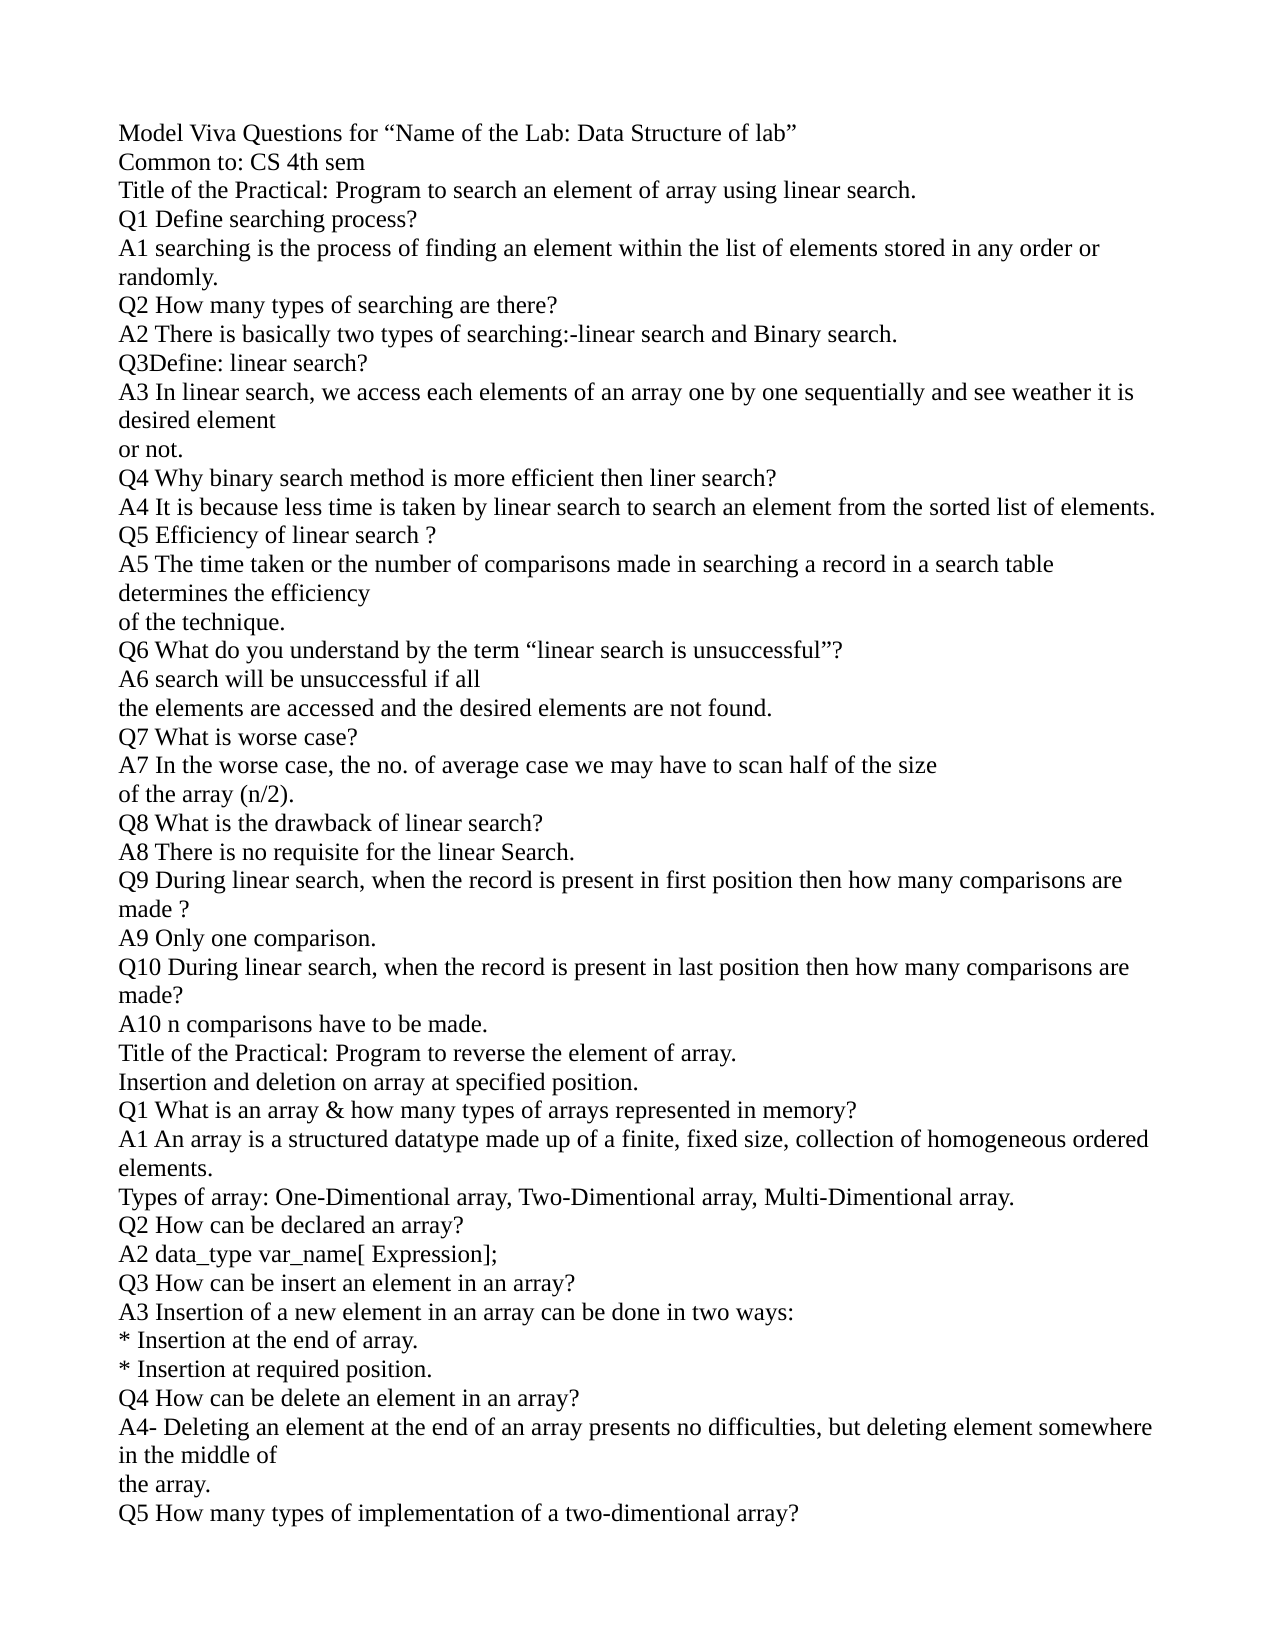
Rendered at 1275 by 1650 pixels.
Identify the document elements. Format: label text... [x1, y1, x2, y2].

text A6 search will be unsuccessful if all [118, 664, 1157, 693]
text Common to: CS 4th sem [118, 147, 1157, 176]
text A1 searching is the process of finding an element within the list of elements stored in any order or randomly. [118, 233, 1157, 291]
text Title of the Practical: Program to search an element of array using linear search. [118, 176, 1157, 204]
text Q3 How can be insert an element in an array? [118, 1268, 1157, 1297]
text A10 n comparisons have to be made. [118, 1009, 1157, 1038]
text Insertion and deletion on array at specified position. [118, 1067, 1157, 1096]
text Q5 How many types of implementation of a two-dimentional array? [118, 1498, 1157, 1527]
text of the array (n/2). [118, 779, 1157, 808]
text Q5 Efficiency of linear search ? [118, 521, 1157, 549]
text A8 There is no requisite for the linear Search. [118, 837, 1157, 866]
text Q2 How many types of searching are there? [118, 291, 1157, 319]
text A5 The time taken or the number of comparisons made in searching a record in a search table determines the efficiency [118, 549, 1157, 607]
text A3 Insertion of a new element in an array can be done in two ways: [118, 1297, 1157, 1326]
text A3 In linear search, we access each elements of an array one by one sequentially and see weather it is desired element [118, 377, 1157, 434]
text Q2 How can be declared an array? [118, 1211, 1157, 1239]
text A2 data_type var_name[ Expression]; [118, 1239, 1157, 1268]
text Q3Define: linear search? [118, 348, 1157, 377]
text the array. [118, 1469, 1157, 1498]
text A4 It is because less time is taken by linear search to search an element from the sorted list of elements. [118, 492, 1157, 521]
text Model Viva Questions for “Name of the Lab: Data Structure of lab” [118, 118, 1157, 147]
text Types of array: One-Dimentional array, Two-Dimentional array, Multi-Dimentional array. [118, 1182, 1157, 1211]
text * Insertion at required position. [118, 1354, 1157, 1383]
text A7 In the worse case, the no. of average case we may have to scan half of the size [118, 751, 1157, 779]
text Q4 How can be delete an element in an array? [118, 1383, 1157, 1412]
text A4- Deleting an element at the end of an array presents no difficulties, but deleting element somewhere in the middle of [118, 1412, 1157, 1469]
text A2 There is basically two types of searching:-linear search and Binary search. [118, 319, 1157, 348]
text Q10 During linear search, when the record is present in last position then how many comparisons are made? [118, 952, 1157, 1009]
text the elements are accessed and the desired elements are not found. [118, 693, 1157, 722]
text Title of the Practical: Program to reverse the element of array. [118, 1038, 1157, 1067]
text A9 Only one comparison. [118, 923, 1157, 952]
text Q6 What do you understand by the term “linear search is unsuccessful”? [118, 636, 1157, 664]
text Q1 What is an array & how many types of arrays represented in memory? [118, 1096, 1157, 1124]
text A1 An array is a structured datatype made up of a finite, fixed size, collection of homogeneous ordered elements. [118, 1124, 1157, 1182]
text Q7 What is worse case? [118, 722, 1157, 751]
text of the technique. [118, 607, 1157, 636]
text or not. [118, 434, 1157, 463]
text Q8 What is the drawback of linear search? [118, 808, 1157, 837]
text Q9 During linear search, when the record is present in first position then how many comparisons are made ? [118, 866, 1157, 923]
text Q1 Define searching process? [118, 204, 1157, 233]
text Q4 Why binary search method is more efficient then liner search? [118, 463, 1157, 492]
text * Insertion at the end of array. [118, 1326, 1157, 1354]
